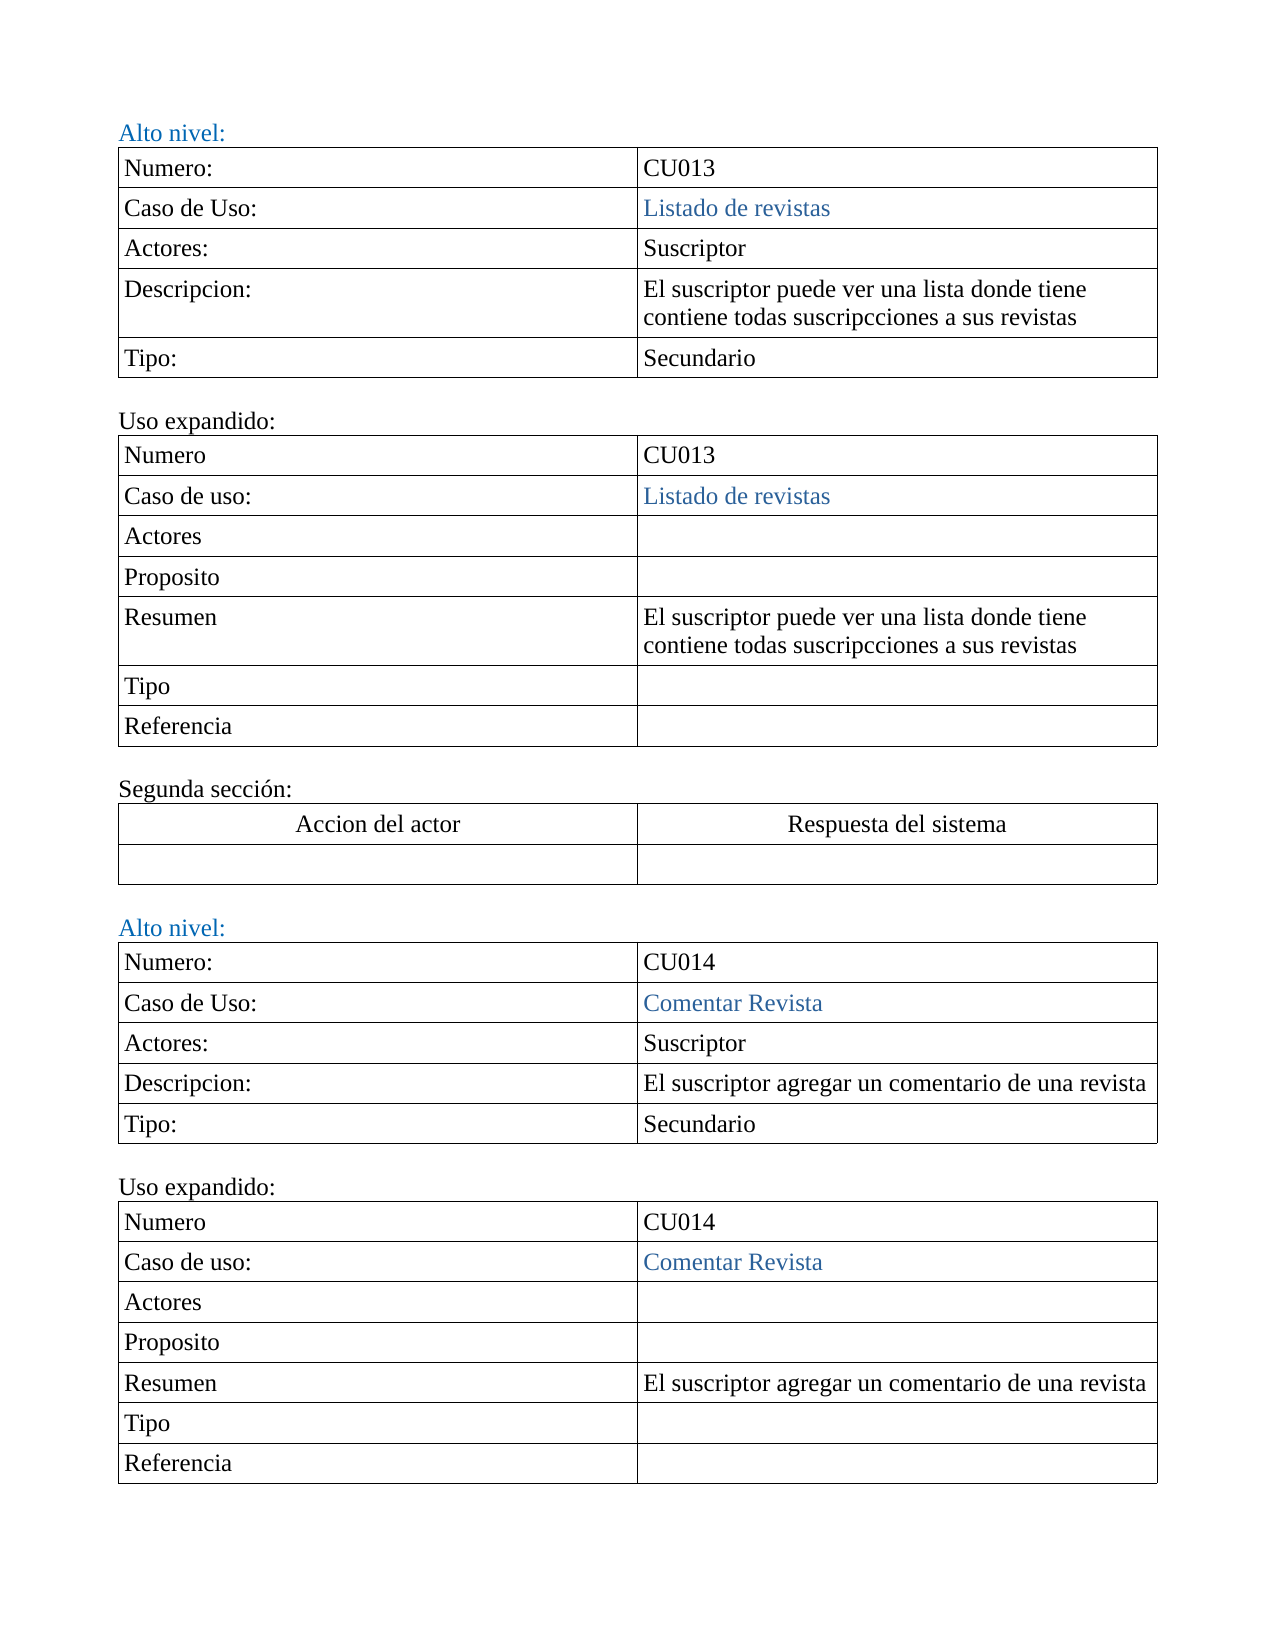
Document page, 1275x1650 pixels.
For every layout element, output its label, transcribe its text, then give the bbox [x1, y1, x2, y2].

table_cell Referencia [119, 1444, 637, 1483]
table_cell Listado de revistas [638, 188, 1157, 227]
table_header Numero: [119, 148, 637, 187]
table_cell El suscriptor agregar un comentario de una revista [638, 1064, 1157, 1103]
table_cell [638, 666, 1157, 705]
table_cell Actores: [119, 229, 637, 268]
table_cell Secundario [638, 1104, 1157, 1143]
table_cell El suscriptor puede ver una lista donde tiene contiene todas suscripcciones a sus revistas [638, 597, 1157, 665]
table_cell [638, 516, 1157, 556]
table_cell [638, 557, 1157, 596]
text Alto nivel: [118, 118, 1157, 147]
table_cell [638, 845, 1157, 884]
table_cell Suscriptor [638, 229, 1157, 268]
table_cell Secundario [638, 338, 1157, 377]
table_header Numero: [119, 943, 637, 982]
table_header CU014 [638, 943, 1157, 982]
table_cell Caso de Uso: [119, 188, 637, 227]
table_cell Actores [119, 1282, 637, 1322]
table_header CU013 [638, 436, 1157, 475]
table_cell Listado de revistas [638, 476, 1157, 515]
text Uso expandido: [118, 1172, 1157, 1201]
table_cell Comentar Revista [638, 983, 1157, 1022]
table_cell Tipo [119, 666, 637, 705]
table_cell [638, 1323, 1157, 1362]
table_cell Descripcion: [119, 1064, 637, 1103]
table_cell Referencia [119, 706, 637, 746]
table_cell [638, 1403, 1157, 1443]
text Alto nivel: [118, 913, 1157, 942]
table_cell Proposito [119, 1323, 637, 1362]
table_cell Caso de Uso: [119, 983, 637, 1022]
table_cell Tipo: [119, 1104, 637, 1143]
table_cell Actores [119, 516, 637, 556]
table_header CU013 [638, 148, 1157, 187]
table_cell [638, 1444, 1157, 1483]
table_cell Actores: [119, 1023, 637, 1062]
text Segunda sección: [118, 774, 1157, 803]
text Uso expandido: [118, 406, 1157, 435]
table_cell Resumen [119, 597, 637, 665]
table_cell Descripcion: [119, 269, 637, 337]
table_cell Caso de uso: [119, 476, 637, 515]
table_cell Tipo: [119, 338, 637, 377]
table_cell [638, 1282, 1157, 1322]
table_header Respuesta del sistema [638, 804, 1157, 844]
table_cell Suscriptor [638, 1023, 1157, 1062]
table_header CU014 [638, 1202, 1157, 1241]
table_header Accion del actor [119, 804, 637, 844]
table_cell [638, 706, 1157, 746]
table_cell El suscriptor puede ver una lista donde tiene contiene todas suscripcciones a sus revistas [638, 269, 1157, 337]
table_cell Resumen [119, 1363, 637, 1402]
table_cell [119, 845, 637, 884]
table_cell El suscriptor agregar un comentario de una revista [638, 1363, 1157, 1402]
table_header Numero [119, 1202, 637, 1241]
table_cell Proposito [119, 557, 637, 596]
table_cell Caso de uso: [119, 1242, 637, 1281]
table_cell Comentar Revista [638, 1242, 1157, 1281]
table_header Numero [119, 436, 637, 475]
table_cell Tipo [119, 1403, 637, 1443]
